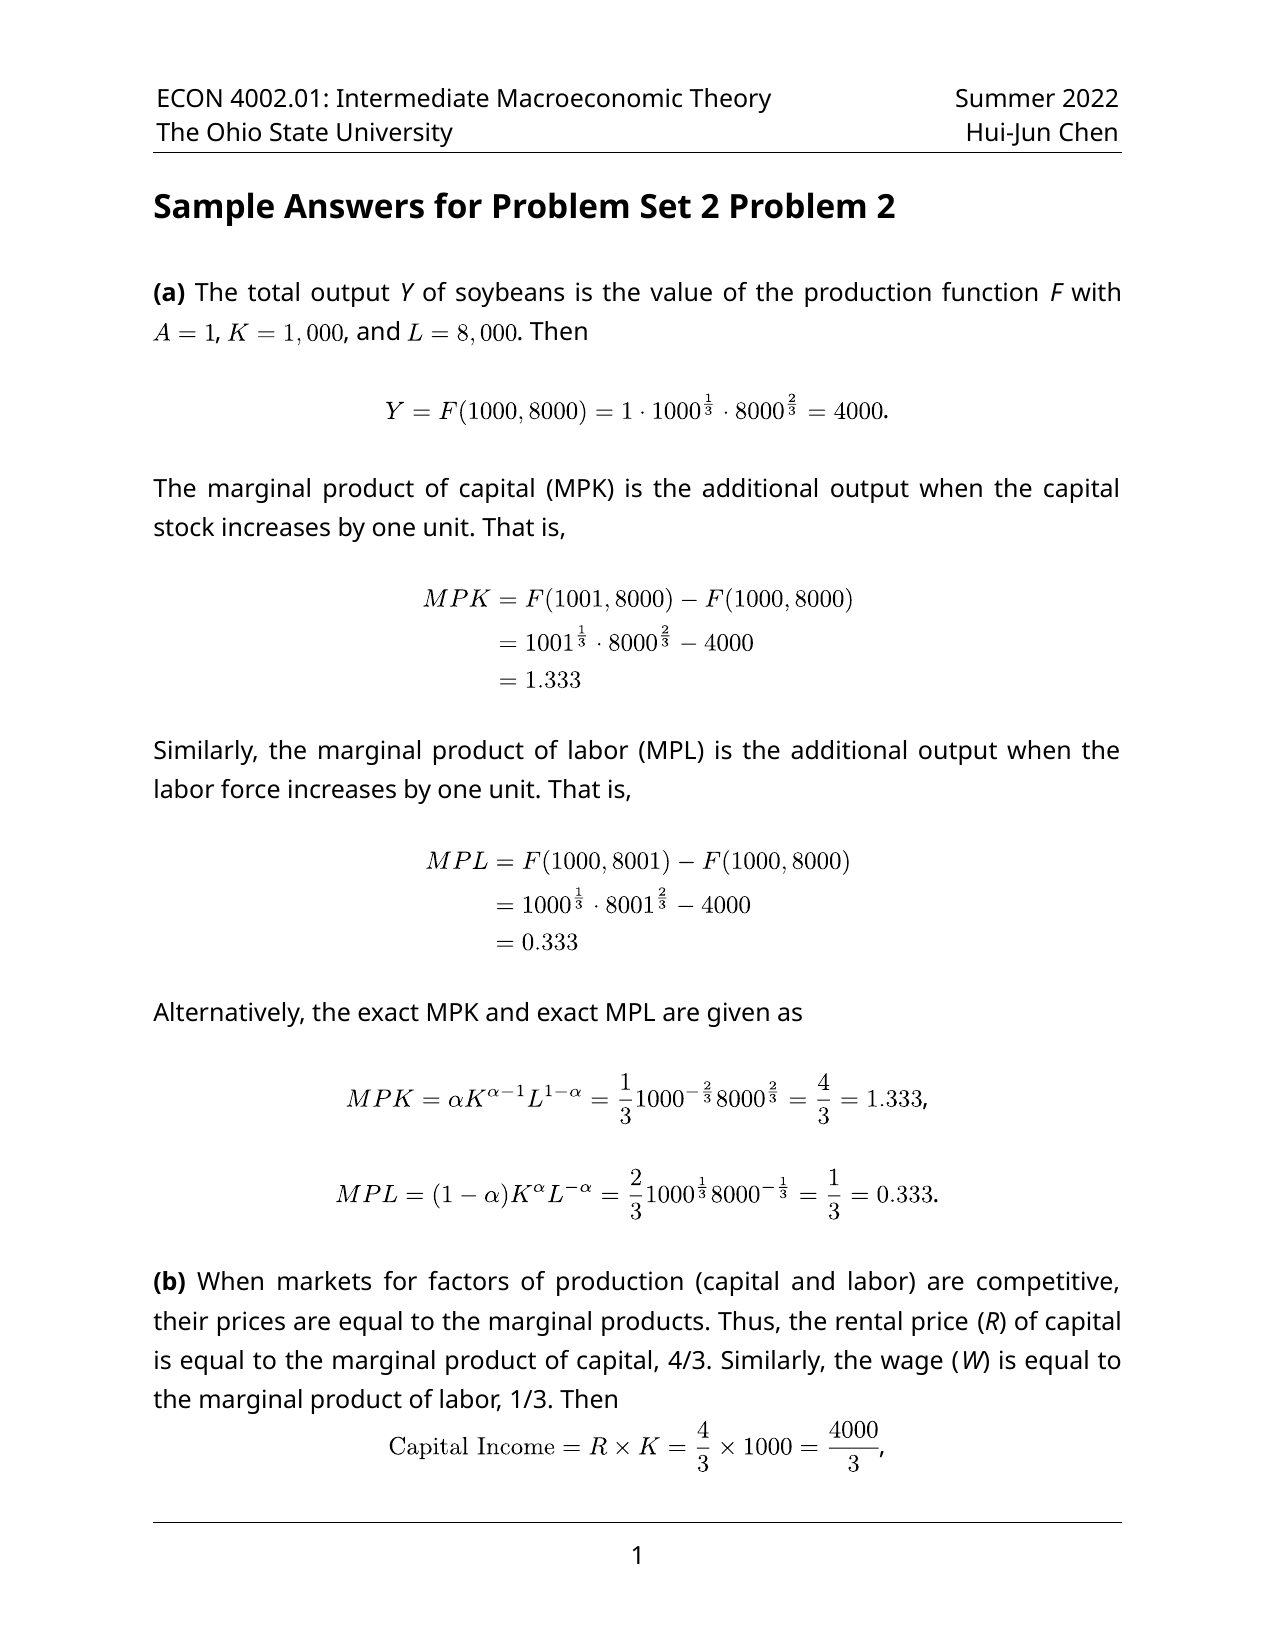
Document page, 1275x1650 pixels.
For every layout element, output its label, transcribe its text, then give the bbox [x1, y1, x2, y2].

text [153, 1421, 704, 1472]
text Sample Answers for Problem Set 2 Problem 2 [153, 183, 1122, 229]
text (b) When markets for factors of production (capital and labor) are competitive, their prices are equal to the marginal products. Thus, the rental price (R) of capital is equal to the marginal product of capital, 4/3. Similarly, the wage (W) is equal to the marginal product of labor, 1/3. Then [153, 1264, 1122, 1416]
text (a) The total output Y of soybeans is the value of the production function F with , , and . Then [153, 274, 1122, 348]
text , [856, 1421, 1122, 1472]
text . [153, 392, 1122, 426]
text Alternatively, the exact MPK and exact MPL are given as [153, 995, 1122, 1029]
text The marginal product of capital (MPK) is the additional output when the capital stock increases by one unit. That is, [153, 470, 1122, 544]
text [153, 1073, 624, 1124]
text Similarly, the marginal product of labor (MPL) is the additional output when the labor force increases by one unit. That is, [153, 733, 1122, 806]
text , [827, 1073, 1122, 1124]
text [153, 1169, 633, 1220]
text . [836, 1169, 1122, 1220]
